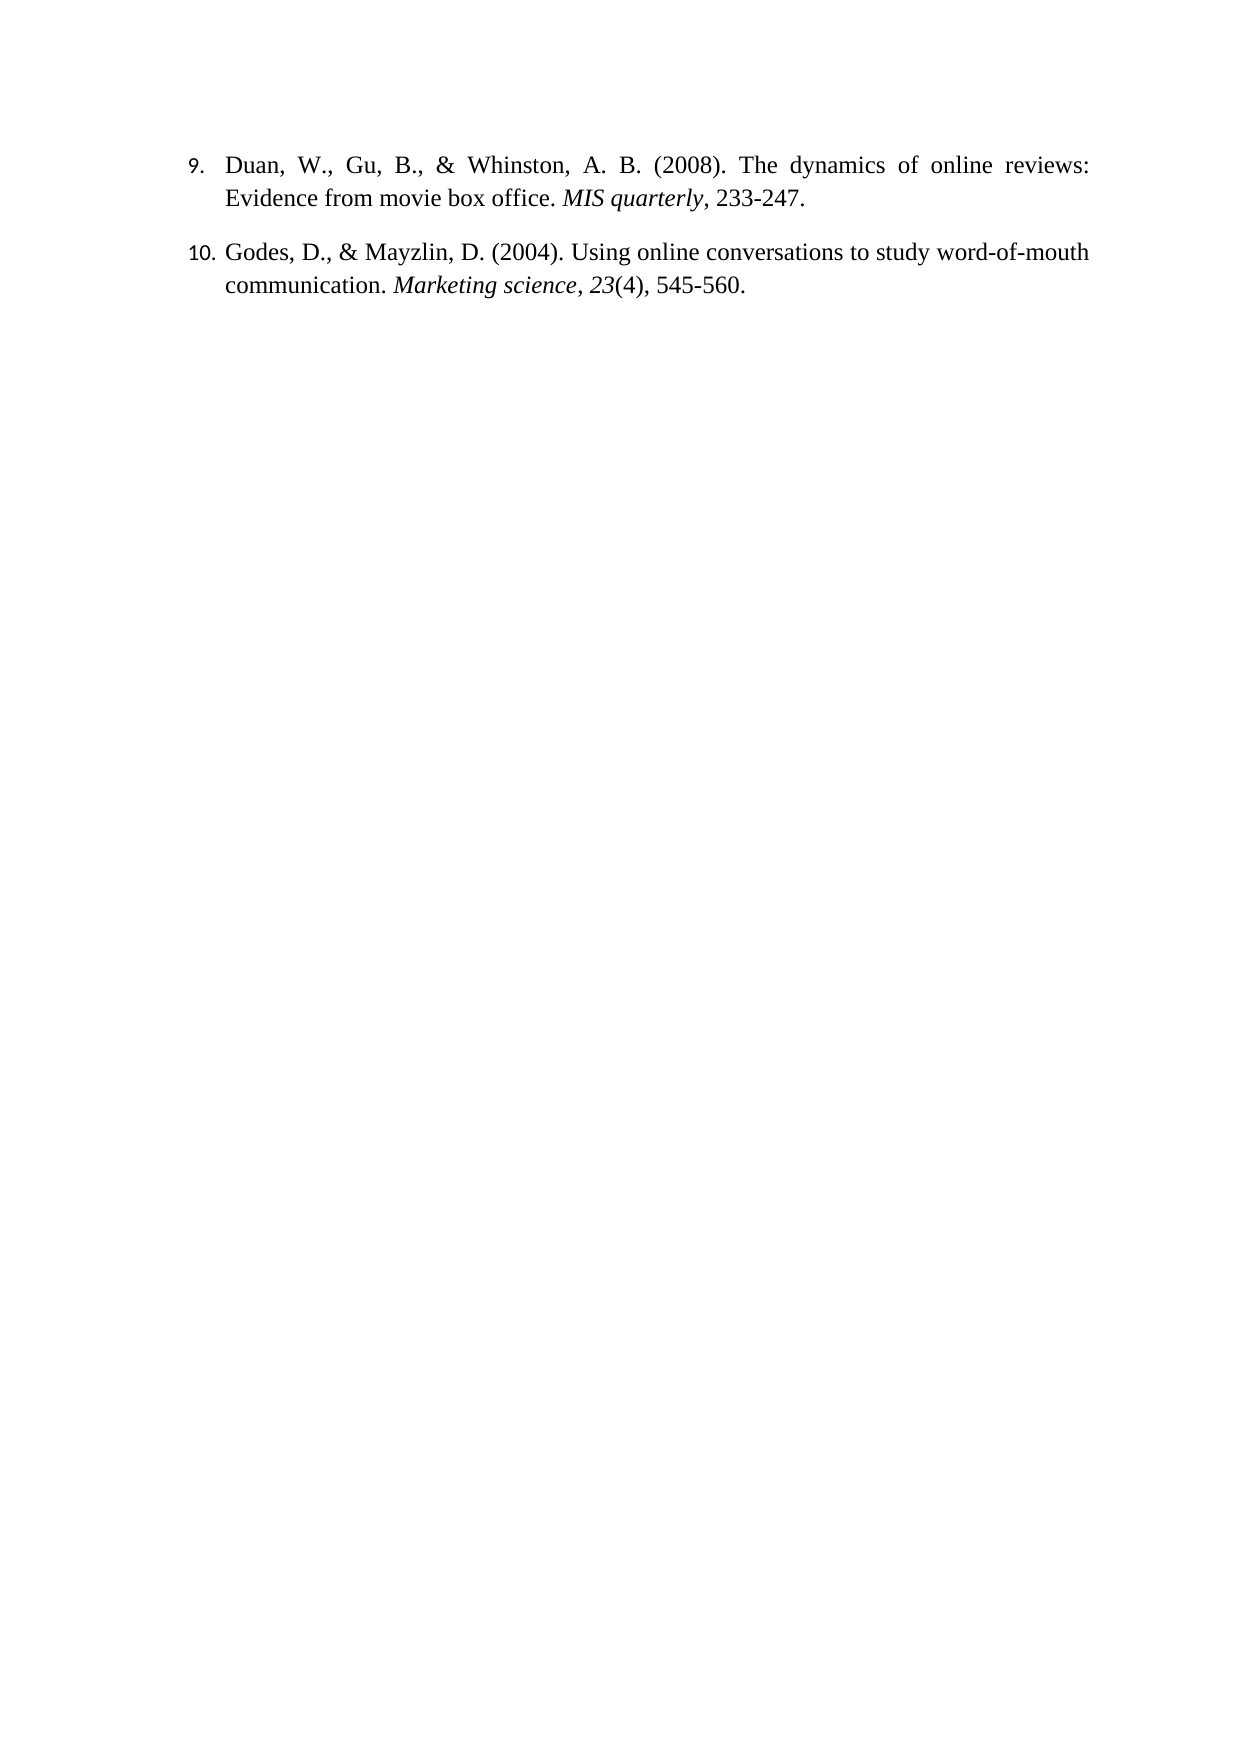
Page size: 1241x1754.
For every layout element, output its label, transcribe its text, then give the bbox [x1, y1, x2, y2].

list Godes, D., & Mayzlin, D. (2004). Using online conversations to study word-of-mouth communication. Marketing science, 23(4), 545-560. [187, 237, 1090, 299]
list Duan, W., Gu, B., & Whinston, A. B. (2008). The dynamics of online reviews: Evidence from movie box office. MIS quarterly, 233-247. [187, 150, 1090, 212]
